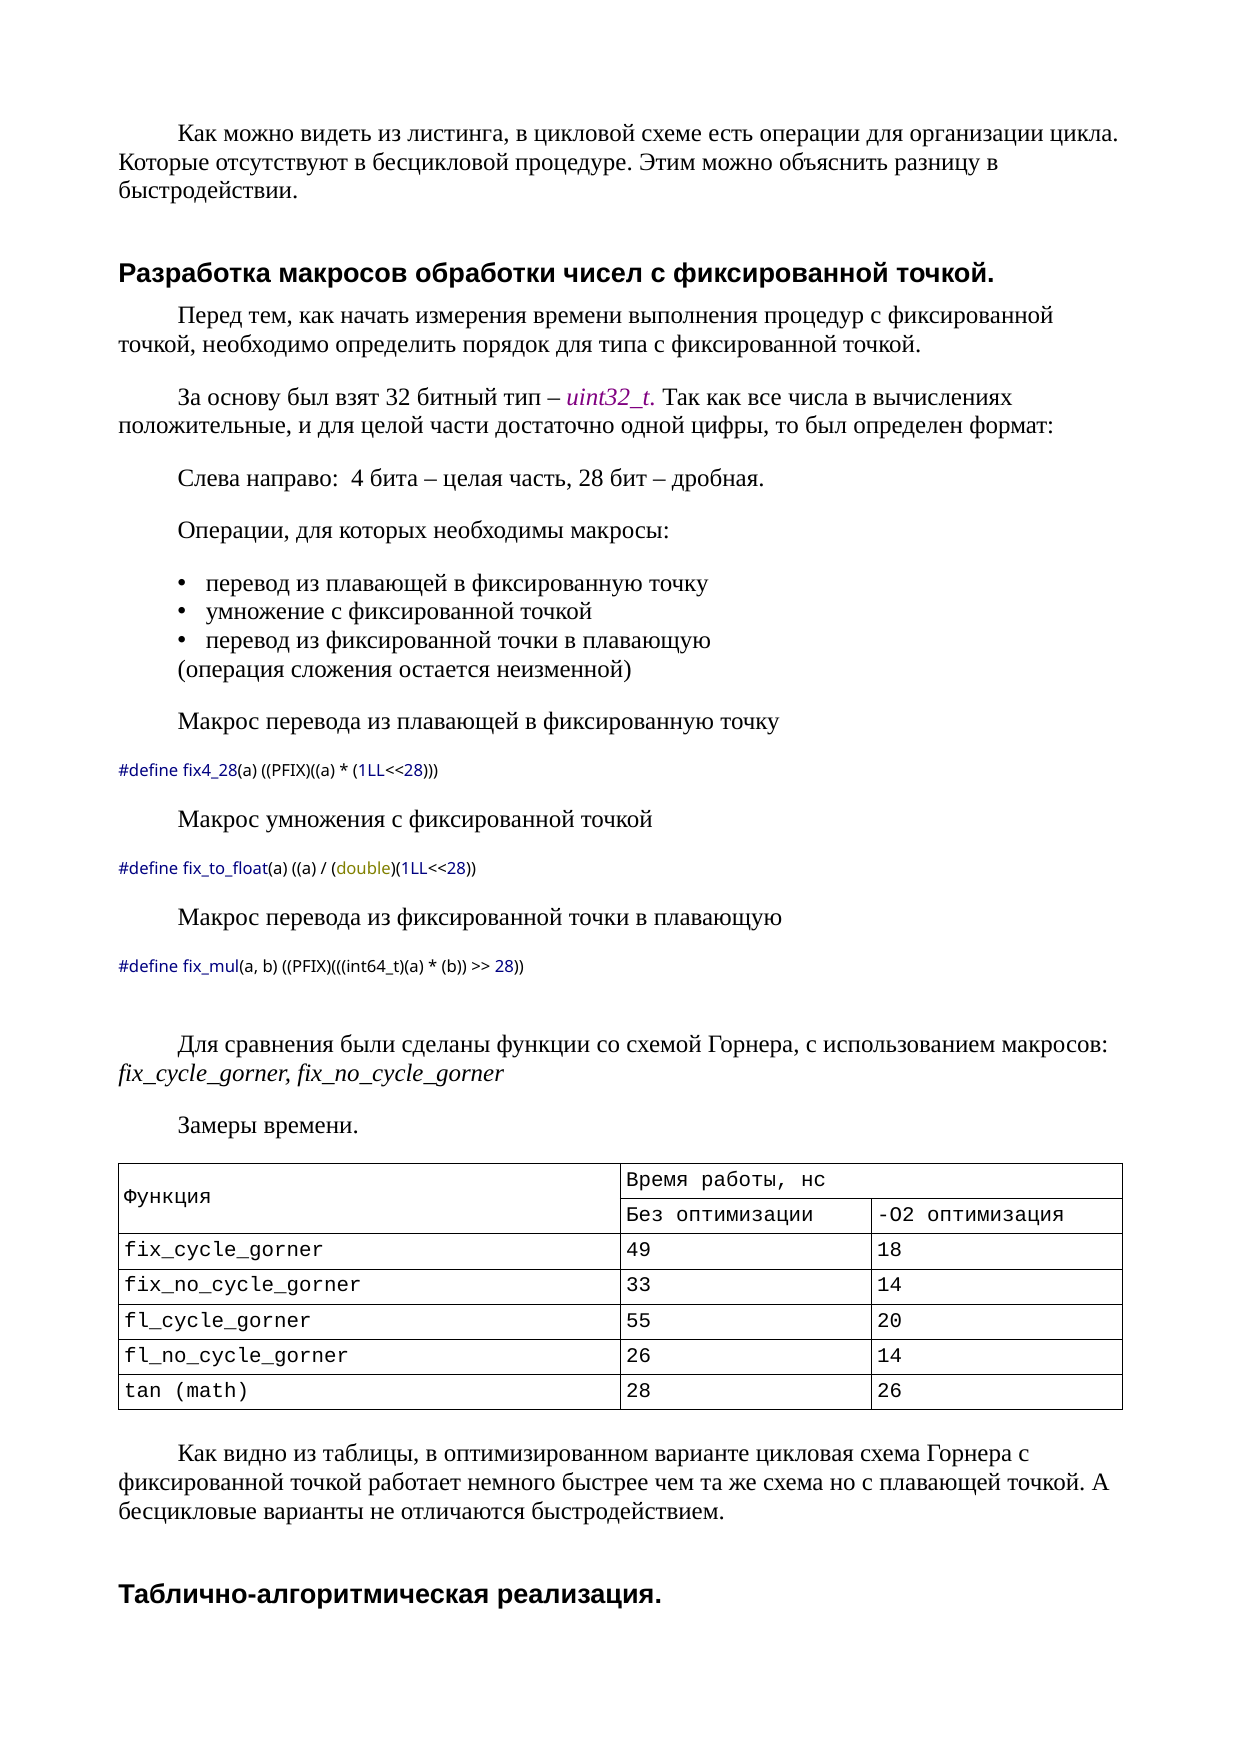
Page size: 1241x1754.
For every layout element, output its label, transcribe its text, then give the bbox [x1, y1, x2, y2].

text #define fix4_28(a) ((PFIX)((a) * (1LL<<28))) [118, 759, 1122, 781]
text Макрос умножения с фиксированной точкой [118, 804, 1122, 833]
table_cell fl_no_cycle_gorner [119, 1340, 620, 1374]
table_cell Без оптимизации [621, 1199, 871, 1233]
table_cell 20 [872, 1305, 1122, 1339]
text Макрос перевода из фиксированной точки в плавающую [118, 902, 1122, 931]
table_cell tan (math) [119, 1375, 620, 1409]
list (операция сложения остается неизменной) [177, 654, 1122, 683]
table_header Время работы, нс [621, 1164, 1122, 1198]
text Операции, для которых необходимы макросы: [118, 515, 1122, 544]
text Таблично-алгоритмическая реализация. [118, 1578, 1122, 1609]
text Макрос перевода из плавающей в фиксированную точку [118, 706, 1122, 735]
text Для сравнения были сделаны функции со схемой Горнера, с использованием макросов: fix_cycle_gorner, fix_no_cycle_gorner [118, 1029, 1122, 1087]
table_cell 28 [621, 1375, 871, 1409]
table_cell fl_cycle_gorner [119, 1305, 620, 1339]
table_cell 26 [621, 1340, 871, 1374]
text Как видно из таблицы, в оптимизированном варианте цикловая схема Горнера с фиксированной точкой работает немного быстрее чем та же схема но с плавающей точкой. А бесцикловые варианты не отличаются быстродействием. [118, 1438, 1122, 1524]
table_cell 33 [621, 1270, 871, 1304]
table_cell 14 [872, 1270, 1122, 1304]
text Как можно видеть из листинга, в цикловой схеме есть операции для организации цикла. Которые отсутствуют в бесцикловой процедуре. Этим можно объяснить разницу в быстродействии. [118, 118, 1122, 204]
table_cell fix_no_cycle_gorner [119, 1270, 620, 1304]
text Слева направо: 4 бита – целая часть, 28 бит – дробная. [118, 463, 1122, 492]
list перевод из фиксированной точки в плавающую [177, 625, 1122, 654]
table_cell fix_cycle_gorner [119, 1234, 620, 1268]
table_cell -O2 оптимизация [872, 1199, 1122, 1233]
list умножение с фиксированной точкой [177, 596, 1122, 625]
text #define fix_to_float(a) ((a) / (double)(1LL<<28)) [118, 856, 1122, 879]
table_cell 26 [872, 1375, 1122, 1409]
text #define fix_mul(a, b) ((PFIX)(((int64_t)(a) * (b)) >> 28)) [118, 954, 1122, 977]
text За основу был взят 32 битный тип – uint32_t. Так как все числа в вычислениях положительные, и для целой части достаточно одной цифры, то был определен формат: [118, 382, 1122, 439]
list перевод из плавающей в фиксированную точку [177, 568, 1122, 596]
table_header Функция [119, 1164, 620, 1233]
text Разработка макросов обработки чисел с фиксированной точкой. [118, 257, 1122, 289]
table_cell 14 [872, 1340, 1122, 1374]
text Перед тем, как начать измерения времени выполнения процедур с фиксированной точкой, необходимо определить порядок для типа с фиксированной точкой. [118, 301, 1122, 358]
table_cell 18 [872, 1234, 1122, 1268]
text Замеры времени. [118, 1111, 1122, 1139]
table_cell 55 [621, 1305, 871, 1339]
table_cell 49 [621, 1234, 871, 1268]
